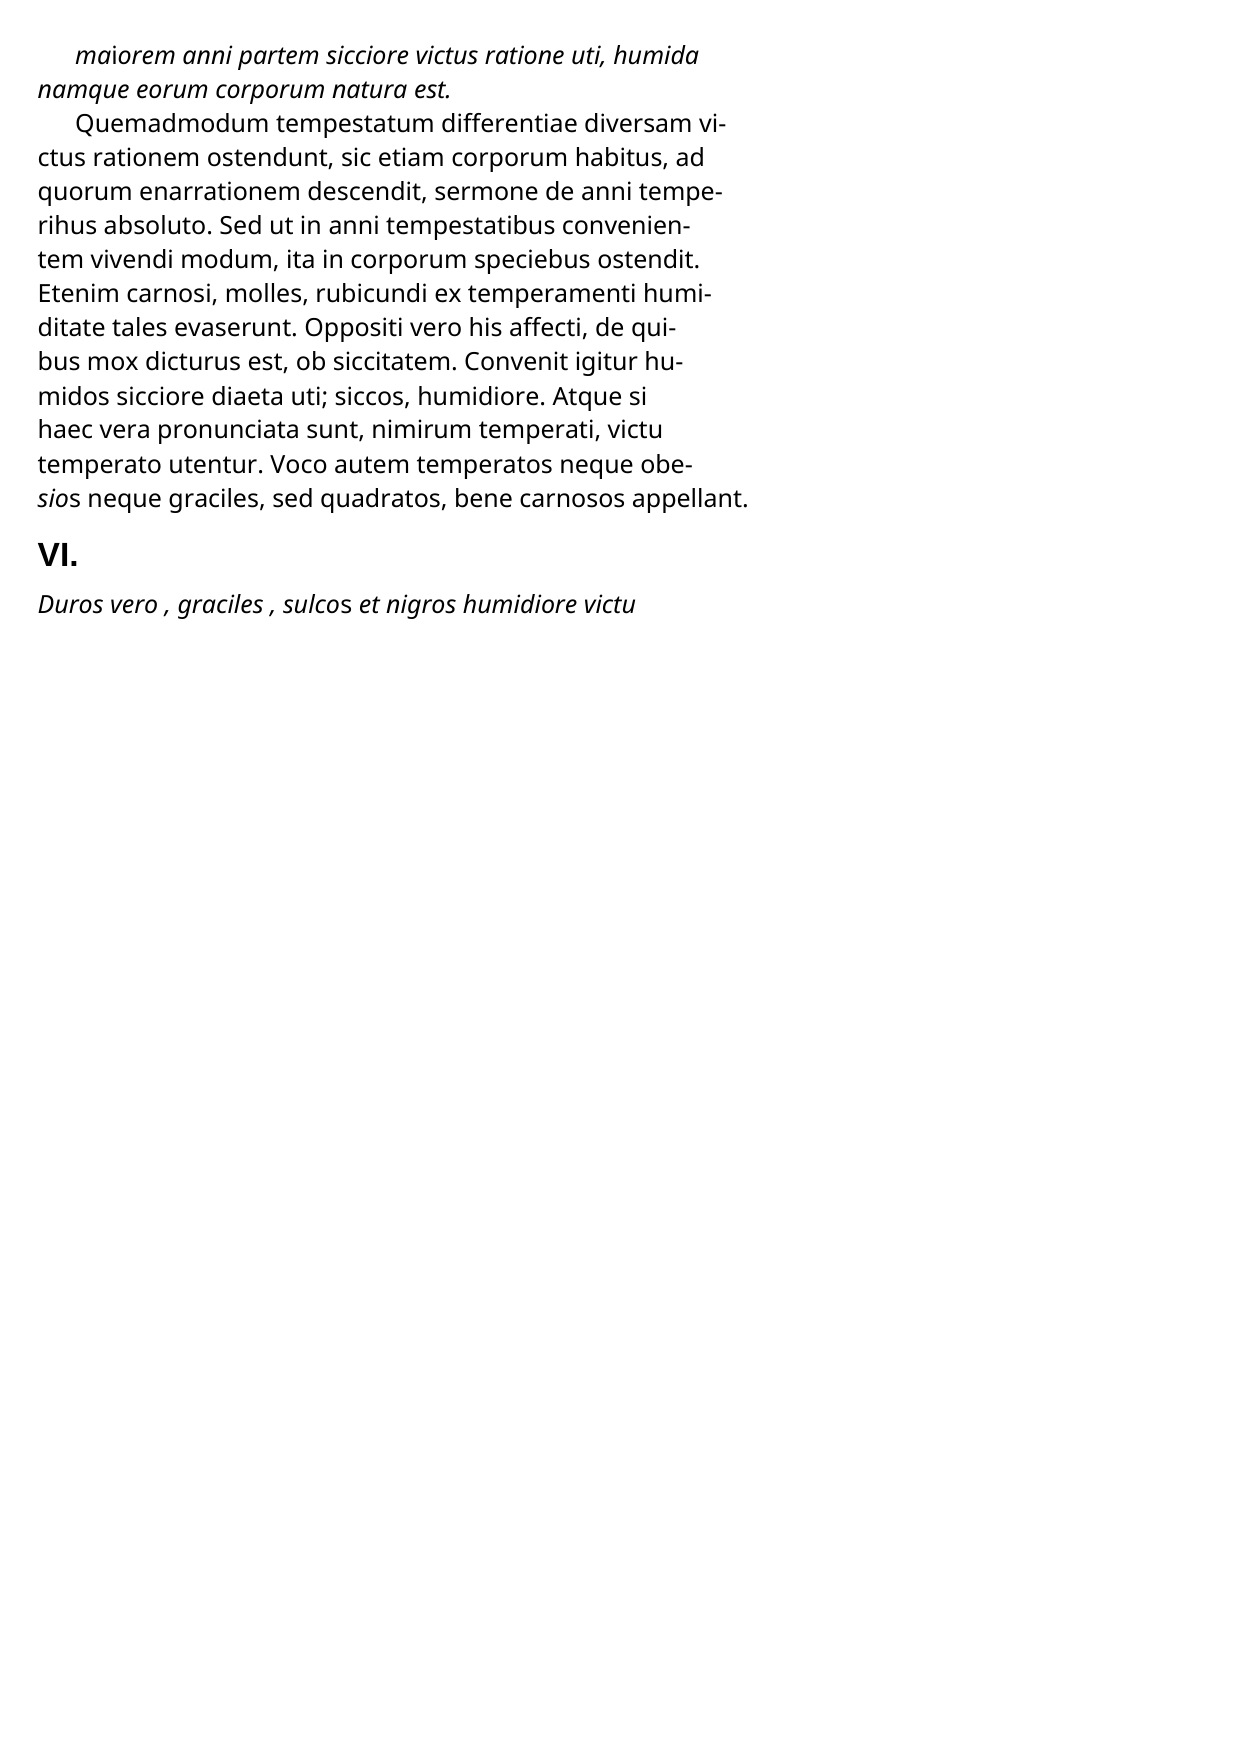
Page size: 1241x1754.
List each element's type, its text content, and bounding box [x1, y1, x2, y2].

text maiorem anni partem sicciore victus ratione uti, humida namque eorum corporum natura est. [37, 37, 1203, 106]
text Duros vero , graciles , sulcos et nigros humidiore victu [37, 586, 1203, 620]
subtitle VI. [37, 535, 1203, 574]
text Quemadmodum tempestatum differentiae diversam vi- ctus rationem ostendunt, sic etiam corporum habitus, ad quorum enarrationem descendit, sermone de anni tempe- rihus absoluto. Sed ut in anni tempestatibus convenien- tem vivendi modum, ita in corporum speciebus ostendit. Etenim carnosi, molles, rubicundi ex temperamenti humi- ditate tales evaserunt. Oppositi vero his affecti, de qui- bus mox dicturus est, ob siccitatem. Convenit igitur hu- midos sicciore diaeta uti; siccos, humidiore. Atque si haec vera pronunciata sunt, nimirum temperati, victu temperato utentur. Voco autem temperatos neque obe- sios neque graciles, sed quadratos, bene carnosos appellant. [37, 106, 1203, 514]
